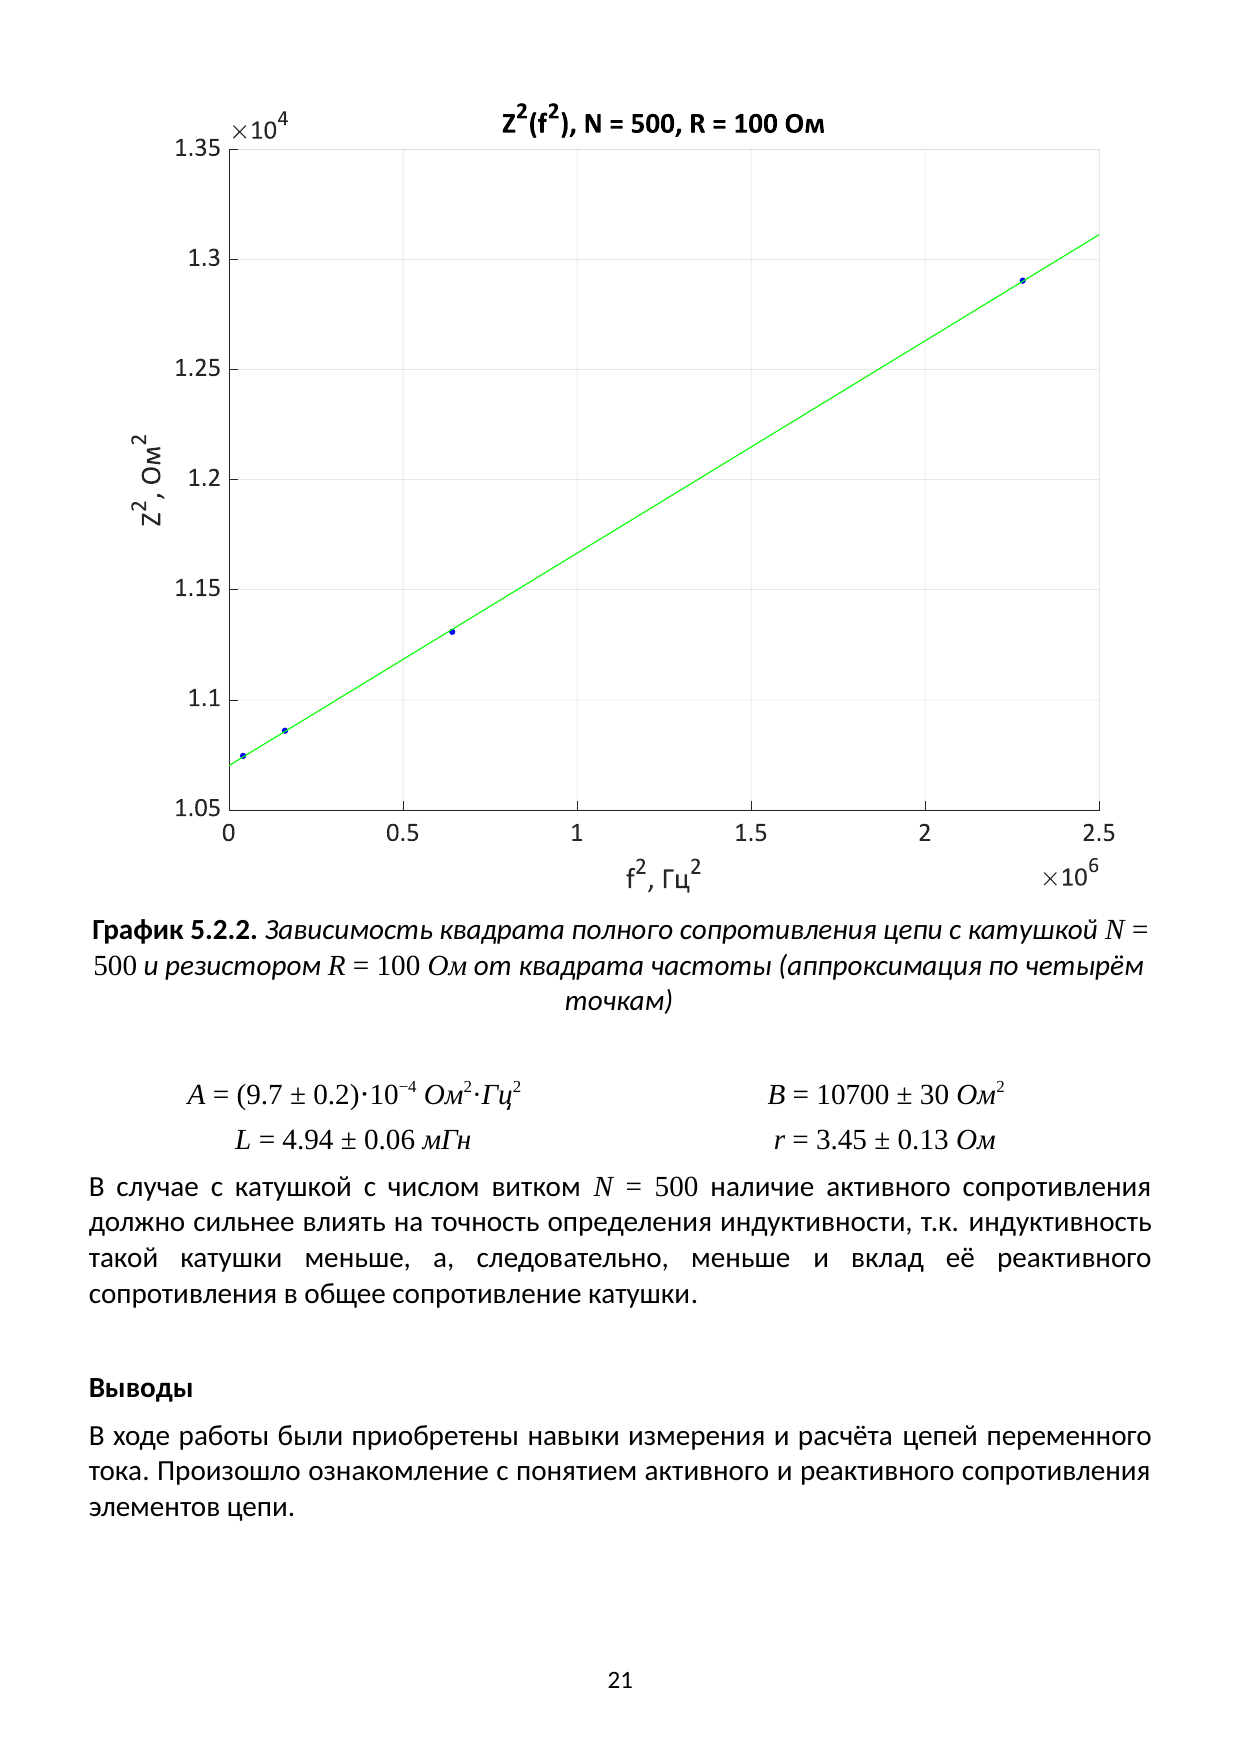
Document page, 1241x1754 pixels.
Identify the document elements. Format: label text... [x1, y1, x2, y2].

table_cell r = 3.45 ± 0.13 Ом [620, 1123, 1152, 1168]
table_cell L = 4.94 ± 0.06 мГн [89, 1123, 620, 1168]
subtitle Выводы [88, 1369, 1152, 1405]
text В ходе работы были приобретены навыки измерения и расчёта цепей переменного тока. Произошло ознакомление с понятием активного и реактивного сопротивления элементов цепи. [88, 1417, 1152, 1524]
text График 5.2.2. Зависимость квадрата полного сопротивления цепи с катушкой N = 500 и резистором R = 100 Ом от квадрата частоты (аппроксимация по четырём точкам) [88, 911, 1152, 1018]
table_header A = (9.7 ± 0.2)⋅10−4 Ом2·Гц2 [89, 1077, 620, 1122]
table_header B = 10700 ± 30 Ом2 [620, 1077, 1152, 1122]
text В случае с катушкой с числом витком N = 500 наличие активного сопротивления должно сильнее влиять на точность определения индуктивности, т.к. индуктивность такой катушки меньше, а, следовательно, меньше и вклад её реактивного сопротивления в общее сопротивление катушки. [88, 1168, 1152, 1310]
